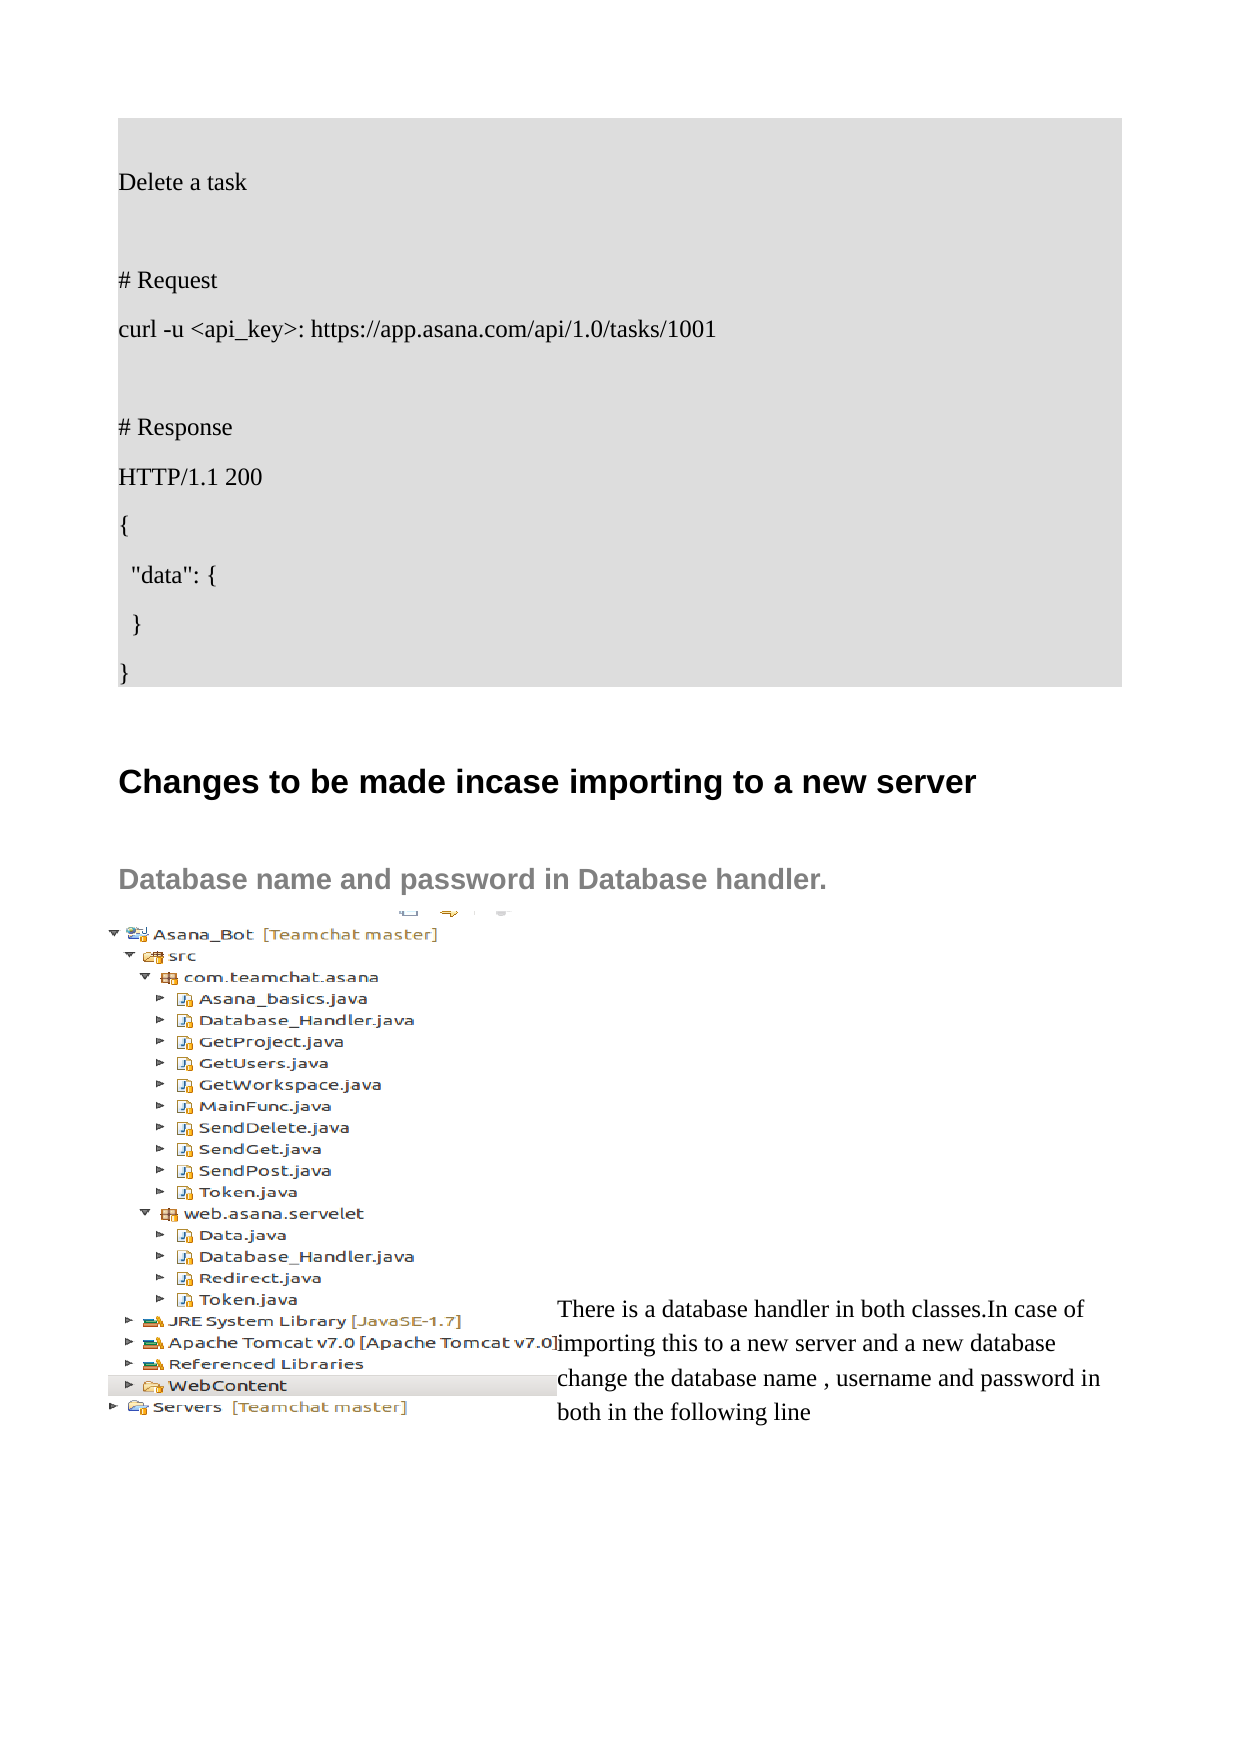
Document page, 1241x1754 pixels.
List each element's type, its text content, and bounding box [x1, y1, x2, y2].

picture [107, 911, 557, 1434]
text # Request [118, 265, 1122, 294]
text "data": { [118, 560, 1122, 588]
text curl -u <api_key>: https://app.asana.com/api/1.0/tasks/1001 [118, 314, 1122, 343]
text } [118, 658, 1122, 687]
text { [118, 511, 1122, 539]
subtitle Changes to be made incase importing to a new server [118, 762, 1122, 801]
text # Response [118, 412, 1122, 441]
text Delete a task [118, 167, 1122, 196]
text There is a database handler in both classes.In case of importing this to a new server and a new database change the database name , username and password in both in the following line [557, 1294, 1122, 1426]
text HTTP/1.1 200 [118, 462, 1122, 490]
subtitle Database name and password in Database handler. [118, 862, 1122, 896]
text } [118, 609, 1122, 637]
